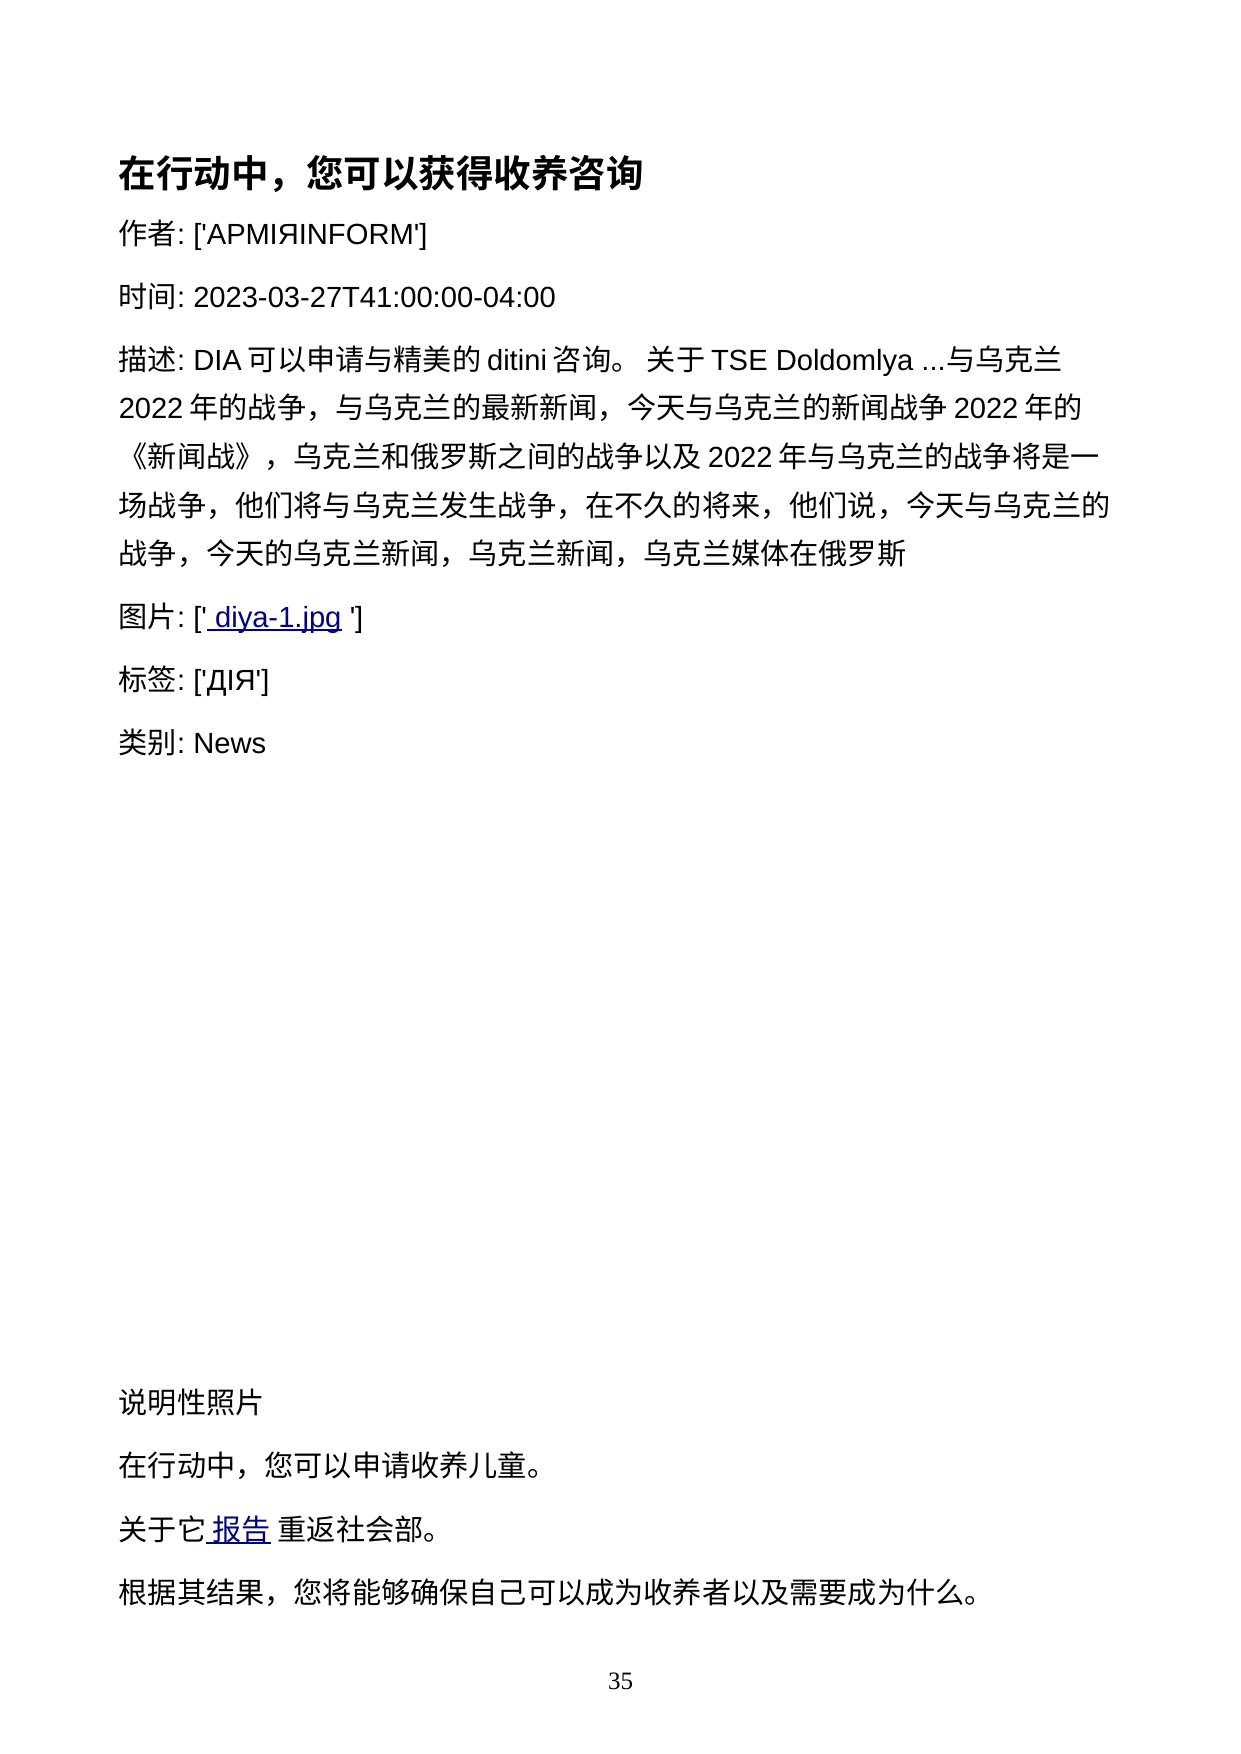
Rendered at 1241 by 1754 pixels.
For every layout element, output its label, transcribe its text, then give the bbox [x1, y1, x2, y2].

text 关于它 报告 重返社会部。 [118, 1506, 1122, 1548]
text 在行动中，您可以申请收养儿童。 [118, 1443, 1122, 1485]
text 描述: DIA可以申请与精美的ditini咨询。 关于TSE Doldomlya ...与乌克兰2022年的战争，与乌克兰的最新新闻，今天与乌克兰的新闻战争2022年的《新闻战》，乌克兰和俄罗斯之间的战争以及2022年与乌克兰的战争将是一场战争，他们将与乌克兰发生战争，在不久的将来，他们说，今天与乌克兰的战争，今天的乌克兰新闻，乌克兰新闻，乌克兰媒体在俄罗斯 [118, 337, 1122, 573]
subtitle 在行动中，您可以获得收养咨询 [118, 143, 1122, 198]
text 说明性照片 [118, 783, 1122, 1422]
text 类别: News [118, 720, 1122, 762]
text 作者: ['АРМІЯINFORM'] [118, 210, 1122, 253]
text 标签: ['ДІЯ'] [118, 657, 1122, 699]
text 时间: 2023-03-27T41:00:00-04:00 [118, 273, 1122, 316]
text 根据其结果，您将能够确保自己可以成为收​​养者以及需要成为什么。 [118, 1569, 1122, 1611]
text 图片: [' diya-1.jpg '] [118, 594, 1122, 636]
